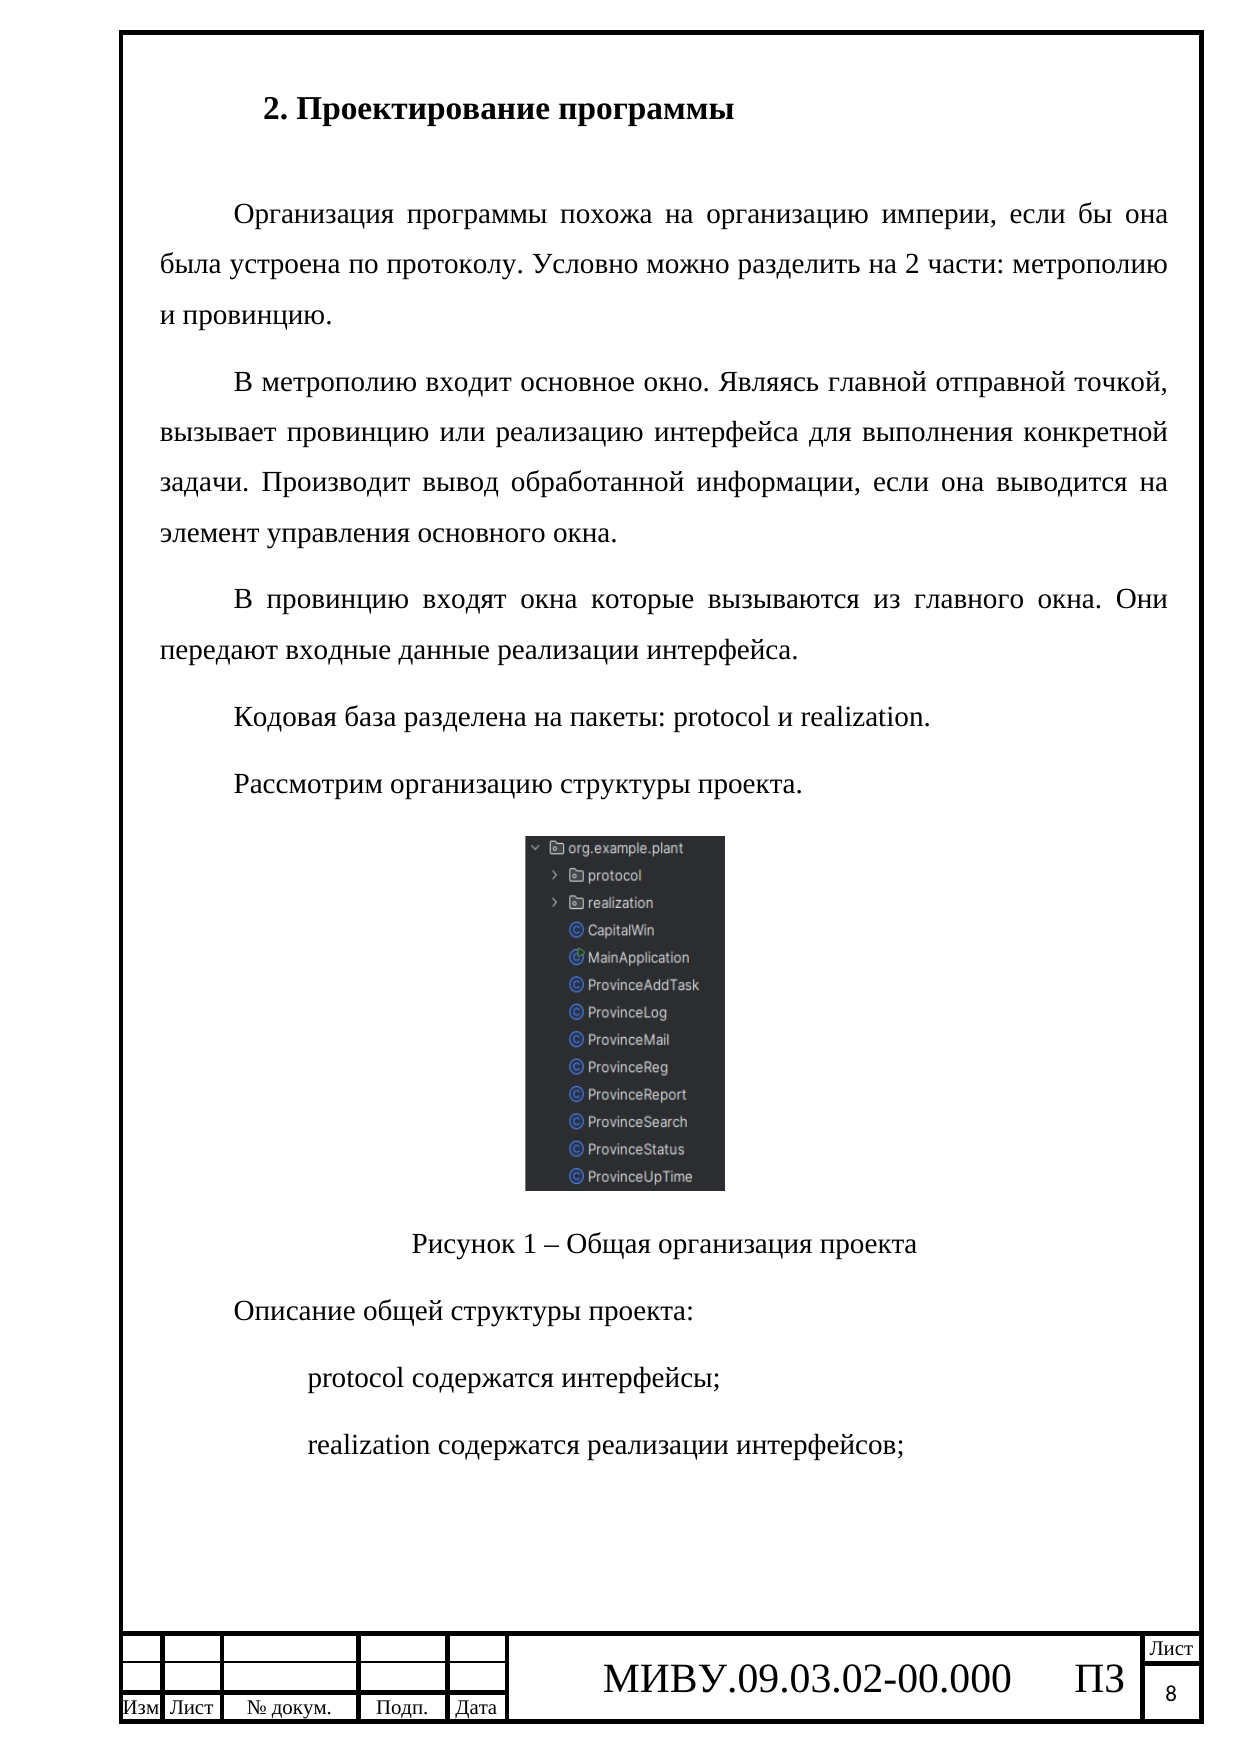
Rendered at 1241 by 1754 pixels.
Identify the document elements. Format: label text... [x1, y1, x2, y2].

picture [525, 836, 725, 1191]
text Описание общей структуры проекта: [159, 1293, 1169, 1326]
subtitle 2. Проектирование программы [233, 89, 1169, 127]
text Рисунок 1 – Общая организация проекта [159, 1226, 1169, 1259]
list Рассмотрим организацию структуры проекта. [159, 766, 1169, 799]
list В провинцию входят окна которые вызываются из главного окна. Они передают входные данные реализации интерфейса. [159, 582, 1169, 666]
list В метрополию входит основное окно. Являясь главной отправной точкой, вызывает провинцию или реализацию интерфейса для выполнения конкретной задачи. Производит вывод обработанной информации, если она выводится на элемент управления основного окна. [159, 364, 1169, 548]
list Организация программы похожа на организацию империи, если бы она была устроена по протоколу. Условно можно разделить на 2 части: метрополию и провинцию. [159, 196, 1169, 330]
list realization содержатся реализации интерфейсов; [159, 1427, 1169, 1460]
list protocol содержатся интерфейсы; [159, 1360, 1169, 1393]
list Кодовая база разделена на пакеты: protocol и realization. [159, 699, 1169, 732]
